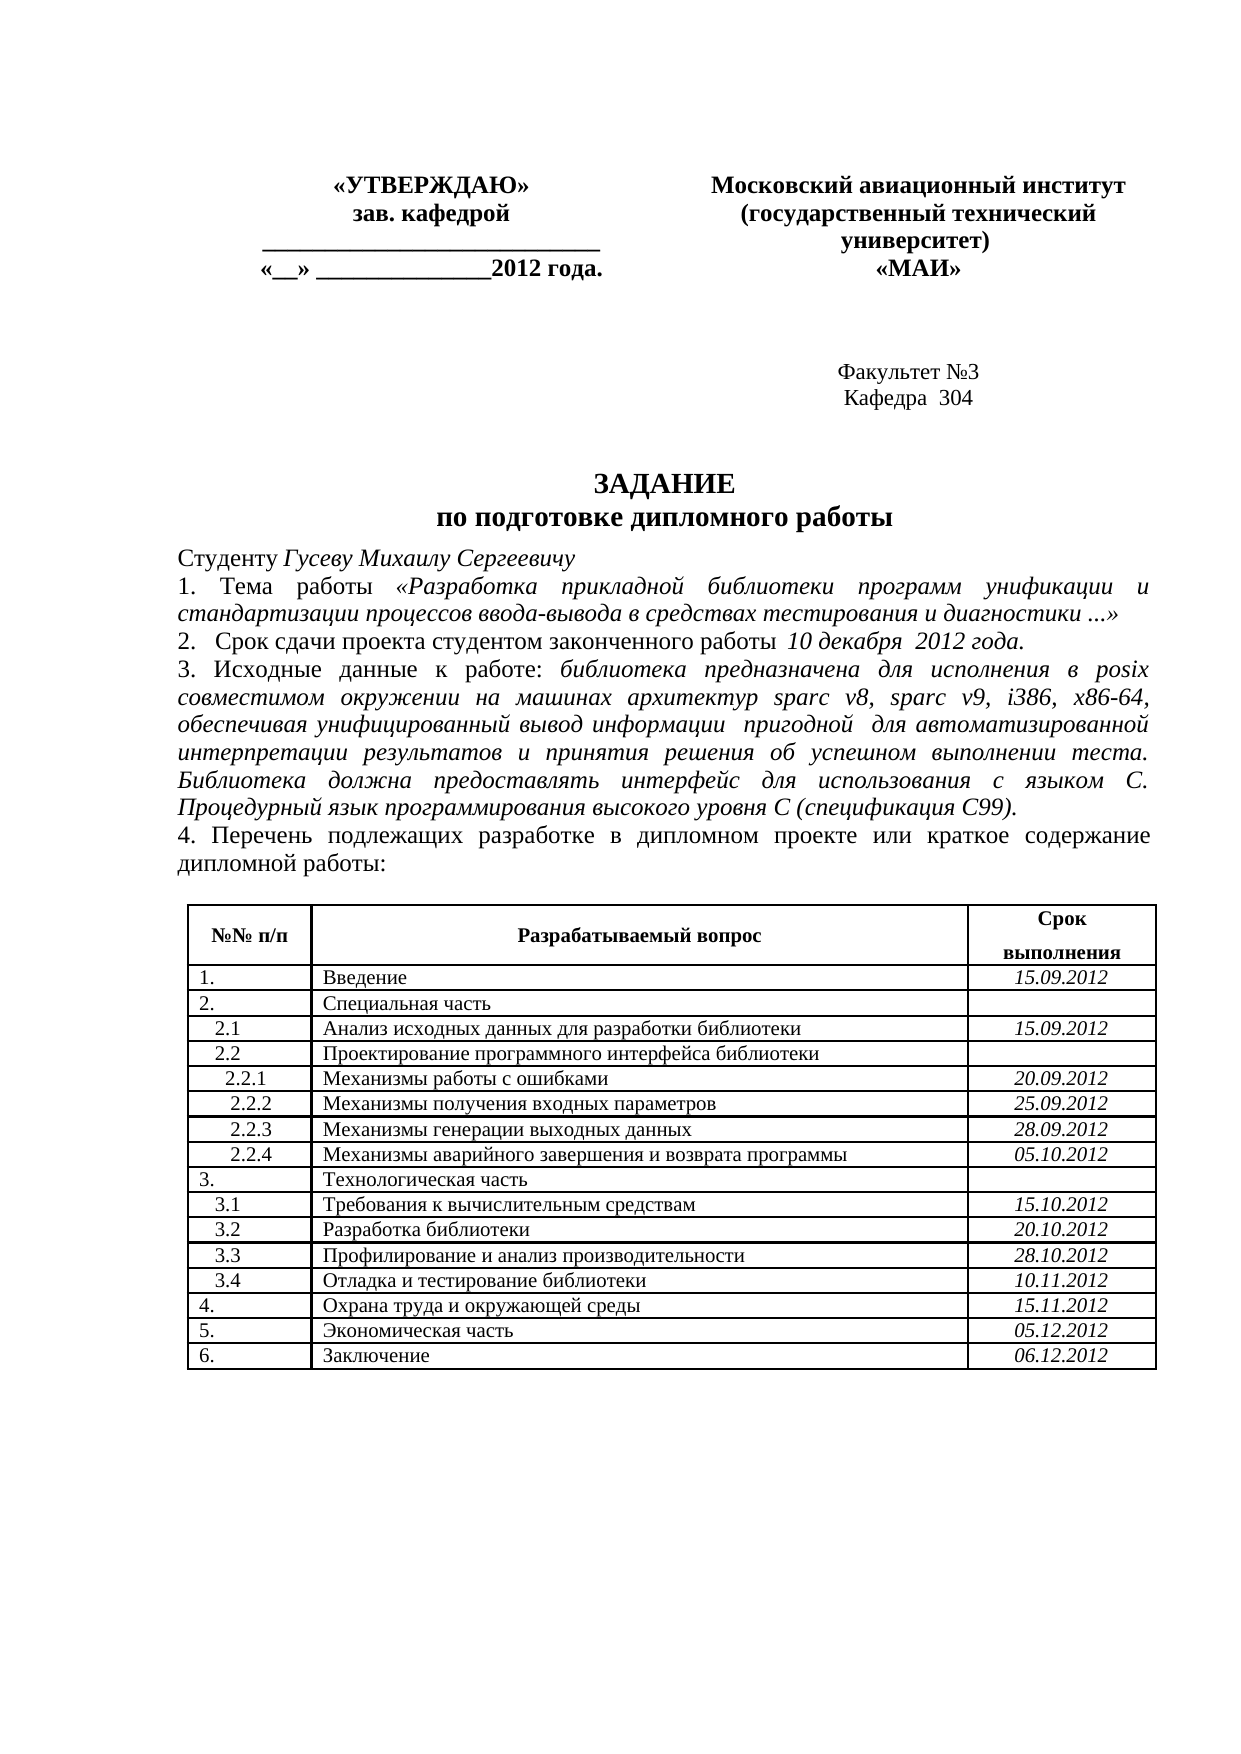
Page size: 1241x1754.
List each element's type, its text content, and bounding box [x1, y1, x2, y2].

table_cell 6. [189, 1344, 310, 1367]
table_cell Требования к вычислительным средствам [313, 1193, 967, 1216]
table_cell 2.2.2 [189, 1092, 310, 1115]
table_cell 2.1 [189, 1017, 310, 1040]
table_cell Профилирование и анализ производительности [313, 1244, 967, 1267]
table_cell Введение [313, 966, 967, 989]
table_cell Экономическая часть [313, 1319, 967, 1342]
table_cell 3.3 [189, 1244, 310, 1267]
table_cell [969, 1042, 1155, 1065]
table_header Московский авиационный институт (государственный технический университет) «МАИ» [676, 161, 1161, 357]
table_cell Механизмы аварийного завершения и возврата программы [313, 1143, 967, 1166]
table_cell 28.10.2012 [969, 1244, 1155, 1267]
table_cell Анализ исходных данных для разработки библиотеки [313, 1017, 967, 1040]
table_header №№ п/п [189, 906, 310, 964]
text Факультет №3 [177, 359, 1152, 384]
table_cell 3.1 [189, 1193, 310, 1216]
table_cell 2.2.1 [189, 1067, 310, 1090]
table_cell 1. [189, 966, 310, 989]
text 2. Срок сдачи проекта студентом законченного работы 10 декабря 2012 года. [177, 627, 1152, 655]
table_header Разрабатываемый вопрос [313, 906, 967, 964]
table_cell 15.09.2012 [969, 1017, 1155, 1040]
table_cell [969, 991, 1155, 1014]
table_cell 5. [189, 1319, 310, 1342]
table_cell Механизмы получения входных параметров [313, 1092, 967, 1115]
table_cell 28.09.2012 [969, 1118, 1155, 1141]
table_cell 15.09.2012 [969, 966, 1155, 989]
table_cell Механизмы генерации выходных данных [313, 1118, 967, 1141]
subtitle ЗАДАНИЕ [177, 468, 1152, 500]
table_cell 05.12.2012 [969, 1319, 1155, 1342]
table_cell 2.2 [189, 1042, 310, 1065]
table_cell Технологическая часть [313, 1168, 967, 1191]
table_cell 20.10.2012 [969, 1218, 1155, 1241]
table_cell 10.11.2012 [969, 1269, 1155, 1292]
table_cell Специальная часть [313, 991, 967, 1014]
table_cell [969, 1168, 1155, 1191]
table_cell 06.12.2012 [969, 1344, 1155, 1367]
text Студенту Гусеву Михаилу Сергеевичу [177, 544, 1152, 572]
table_header «УТВЕРЖДАЮ» зав. кафедрой ___________________________ «__» ______________2012 года. [189, 161, 674, 357]
table_cell 3. [189, 1168, 310, 1191]
table_header Срок выполнения [969, 906, 1155, 964]
table_cell Отладка и тестирование библиотеки [313, 1269, 967, 1292]
table_cell 15.10.2012 [969, 1193, 1155, 1216]
table_cell 4. [189, 1294, 310, 1317]
table_cell 20.09.2012 [969, 1067, 1155, 1090]
text 3. Исходные данные к работе: библиотека предназначена для исполнения в posix совместимом окружении на машинах архитектур sparс v8, sparc v9, i386, x86-64, обеспечивая унифицированный вывод информации пригодной для автоматизированной интерпретации результатов и принятия решения об успешном выполнении теста. Библиотека должна предоставлять интерфейс для использования с языком C. Процедурный язык программирования высокого уровня C (спецификация C99). [177, 655, 1152, 821]
table_cell Разработка библиотеки [313, 1218, 967, 1241]
text Кафедра 304 [177, 384, 1152, 410]
table_cell Проектирование программного интерфейса библиотеки [313, 1042, 967, 1065]
table_cell 2.2.3 [189, 1118, 310, 1141]
table_cell Охрана труда и окружающей среды [313, 1294, 967, 1317]
table_cell 3.4 [189, 1269, 310, 1292]
text по подготовке дипломного работы [177, 500, 1152, 532]
text 4. Перечень подлежащих разработке в дипломном проекте или краткое содержание дипломной работы: [177, 821, 1152, 877]
table_cell 05.10.2012 [969, 1143, 1155, 1166]
table_cell 15.11.2012 [969, 1294, 1155, 1317]
table_cell 3.2 [189, 1218, 310, 1241]
table_cell 25.09.2012 [969, 1092, 1155, 1115]
table_cell Заключение [313, 1344, 967, 1367]
table_cell Механизмы работы с ошибками [313, 1067, 967, 1090]
table_cell 2. [189, 991, 310, 1014]
table_cell 2.2.4 [189, 1143, 310, 1166]
text 1. Тема работы «Разработка прикладной библиотеки программ унификации и стандартизации процессов ввода-вывода в средствах тестирования и диагностики ...» [177, 572, 1152, 627]
